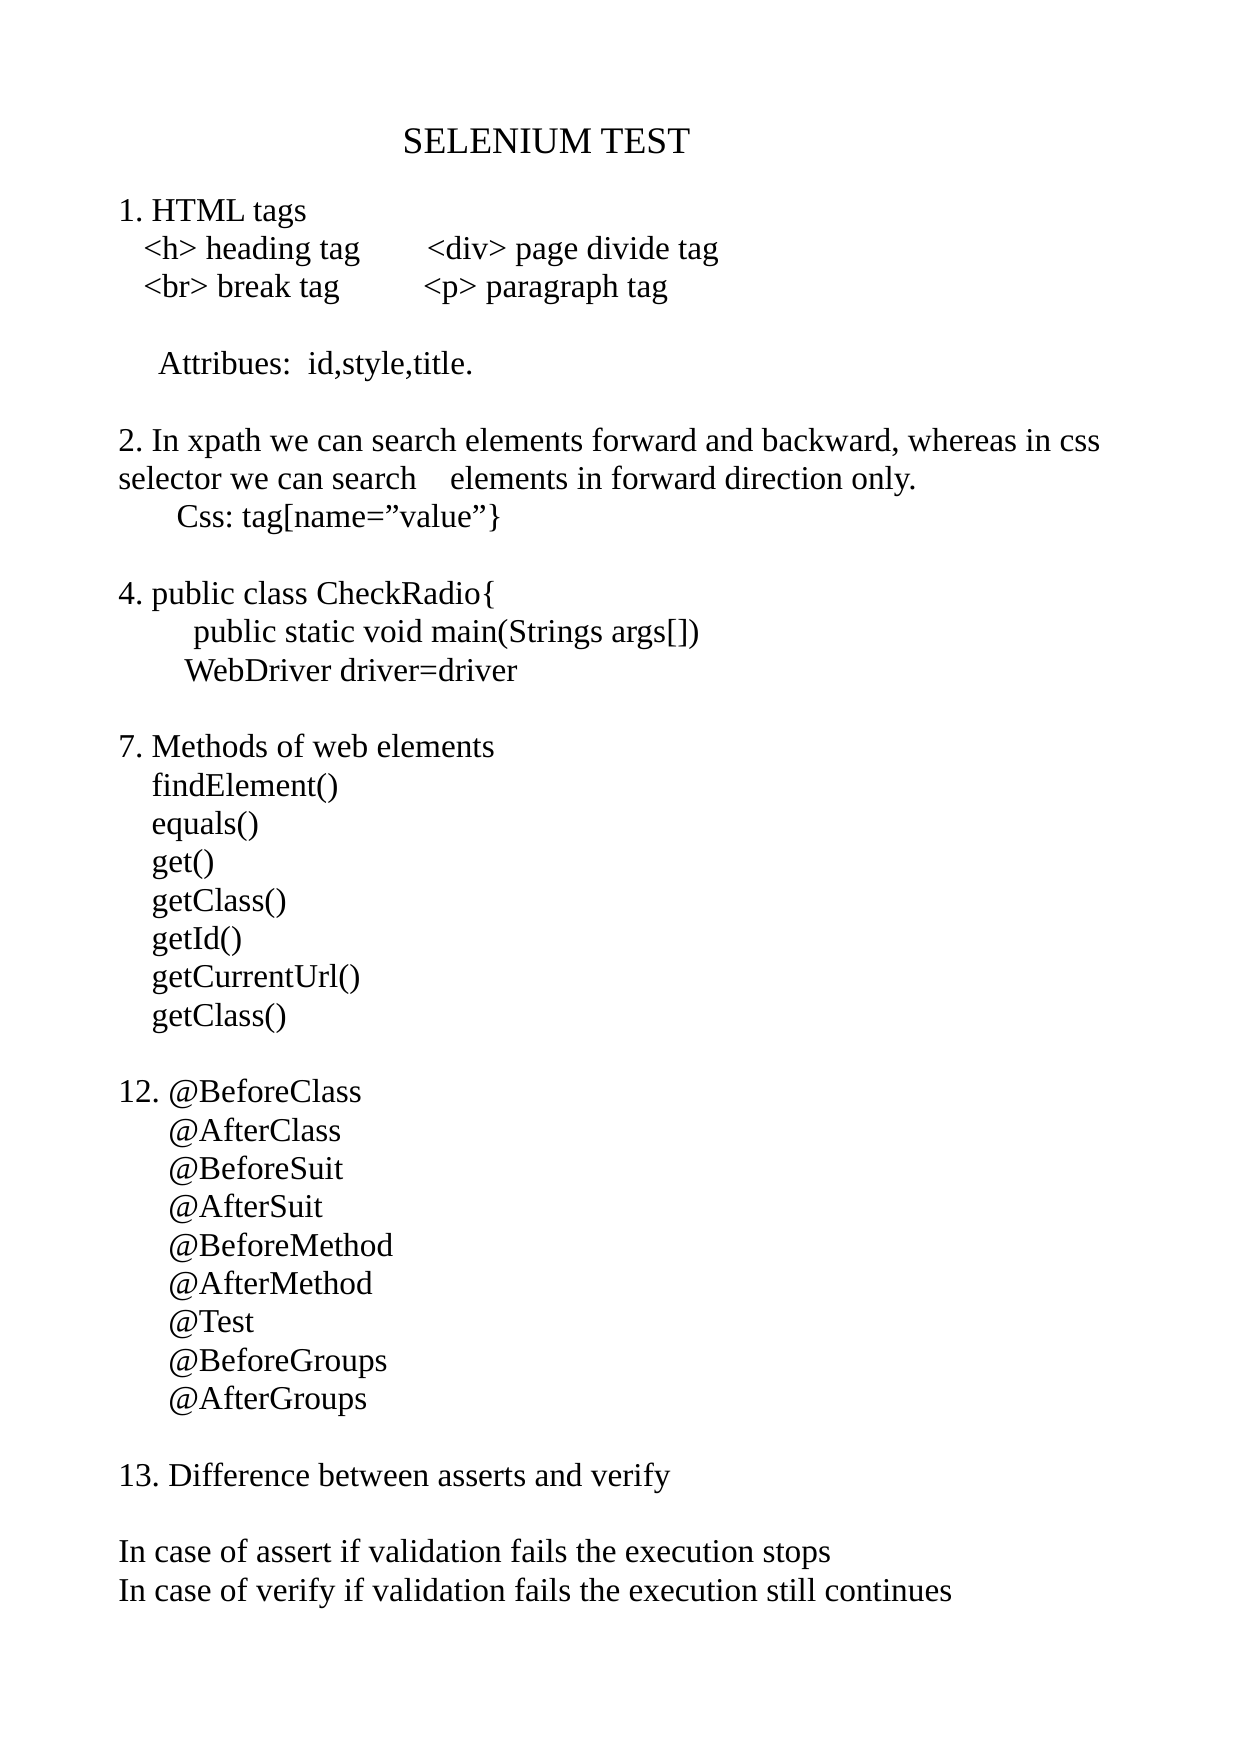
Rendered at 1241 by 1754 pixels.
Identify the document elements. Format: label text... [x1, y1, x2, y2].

text SELENIUM TEST [118, 118, 1122, 161]
text 2. In xpath we can search elements forward and backward, whereas in css selector we can search elements in forward direction only. [118, 420, 1122, 497]
text public static void main(Strings args[]) [118, 612, 1122, 650]
text @AfterSuit [118, 1187, 1122, 1225]
text equals() [118, 803, 1122, 842]
text WebDriver driver=driver [118, 650, 1122, 688]
text 7. Methods of web elements [118, 727, 1122, 765]
text getCurrentUrl() [118, 957, 1122, 995]
text @AfterMethod [118, 1263, 1122, 1302]
text In case of assert if validation fails the execution stops [118, 1532, 1122, 1570]
text findElement() [118, 765, 1122, 803]
text <h> heading tag <div> page divide tag [118, 228, 1122, 267]
text Attribues: id,style,title. [118, 343, 1122, 382]
text @BeforeMethod [118, 1225, 1122, 1263]
text getClass() [118, 995, 1122, 1033]
text 12. @BeforeClass [118, 1072, 1122, 1110]
text @AfterGroups [118, 1378, 1122, 1417]
text In case of verify if validation fails the execution still continues [118, 1570, 1122, 1608]
text 1. HTML tags [118, 190, 1122, 228]
text @Test [118, 1302, 1122, 1340]
text get() [118, 842, 1122, 880]
text 4. public class CheckRadio{ [118, 573, 1122, 612]
text getId() [118, 918, 1122, 957]
text @BeforeSuit [118, 1148, 1122, 1187]
text <br> break tag <p> paragraph tag [118, 267, 1122, 305]
text Css: tag[name=”value”} [118, 497, 1122, 535]
text 13. Difference between asserts and verify [118, 1455, 1122, 1493]
text getClass() [118, 880, 1122, 918]
text @BeforeGroups [118, 1340, 1122, 1378]
text @AfterClass [118, 1110, 1122, 1148]
